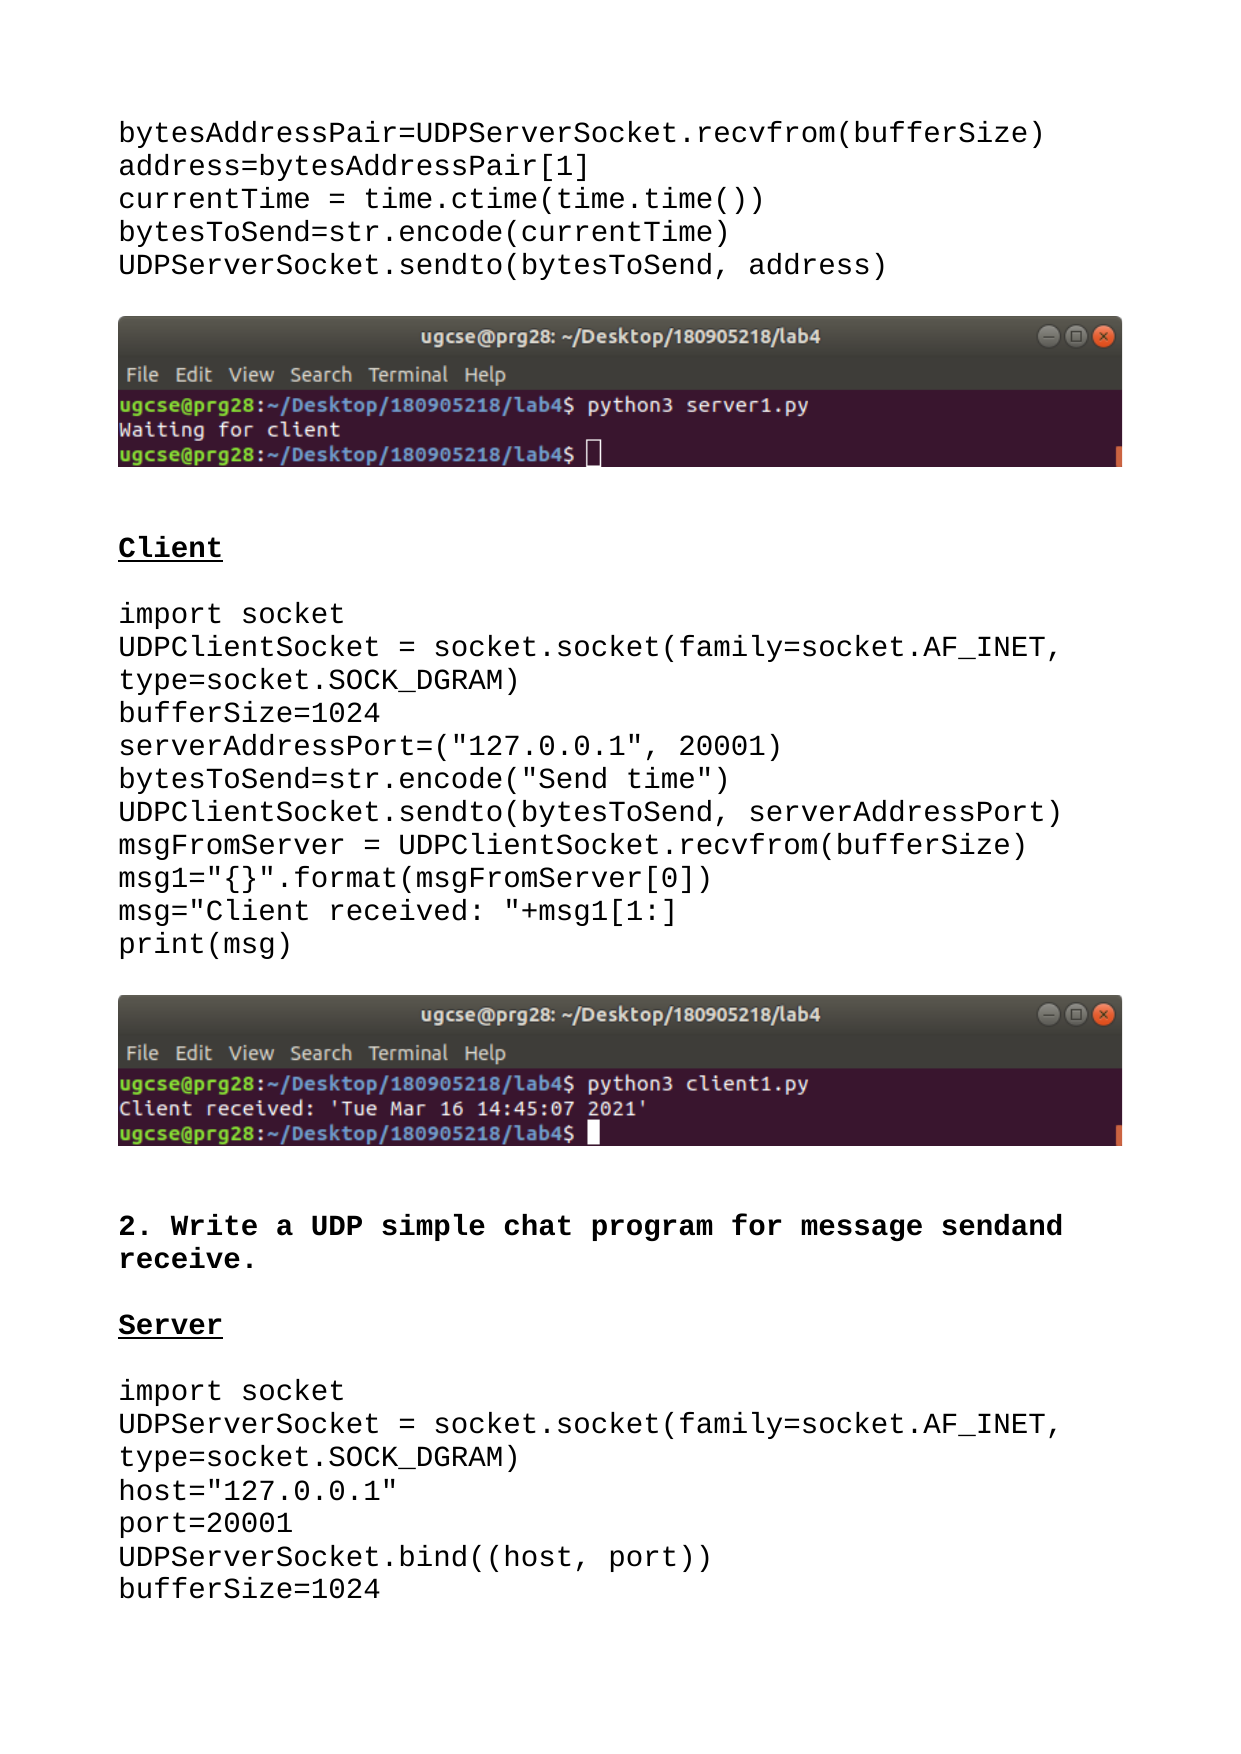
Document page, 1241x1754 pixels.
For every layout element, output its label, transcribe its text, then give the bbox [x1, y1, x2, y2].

text port=20001 [118, 1509, 1122, 1542]
text import socket [118, 599, 1122, 632]
text bytesAddressPair=UDPServerSocket.recvfrom(bufferSize) [118, 118, 1122, 151]
text import socket [118, 1377, 1122, 1409]
picture [118, 316, 1123, 467]
text 2. Write a UDP simple chat program for message sendand receive. [118, 1211, 1122, 1277]
text bytesToSend=str.encode(currentTime) [118, 217, 1122, 250]
text UDPClientSocket.sendto(bytesToSend, serverAddressPort) [118, 797, 1122, 830]
text address=bytesAddressPair[1] [118, 151, 1122, 184]
text msgFromServer = UDPClientSocket.recvfrom(bufferSize) [118, 830, 1122, 863]
text Client [118, 533, 1122, 566]
text bufferSize=1024 [118, 1575, 1122, 1608]
text currentTime = time.ctime(time.time()) [118, 184, 1122, 217]
text UDPClientSocket = socket.socket(family=socket.AF_INET, type=socket.SOCK_DGRAM) [118, 632, 1122, 698]
text UDPServerSocket.bind((host, port)) [118, 1542, 1122, 1575]
text bytesToSend=str.encode("Send time") [118, 764, 1122, 797]
text UDPServerSocket.sendto(bytesToSend, address) [118, 250, 1122, 283]
text host="127.0.0.1" [118, 1476, 1122, 1509]
text print(msg) [118, 929, 1122, 962]
text UDPServerSocket = socket.socket(family=socket.AF_INET, type=socket.SOCK_DGRAM) [118, 1409, 1122, 1476]
text msg="Client received: "+msg1[1:] [118, 896, 1122, 929]
text Server [118, 1311, 1122, 1343]
text serverAddressPort=("127.0.0.1", 20001) [118, 731, 1122, 764]
picture [118, 995, 1123, 1146]
text bufferSize=1024 [118, 698, 1122, 731]
text msg1="{}".format(msgFromServer[0]) [118, 863, 1122, 896]
